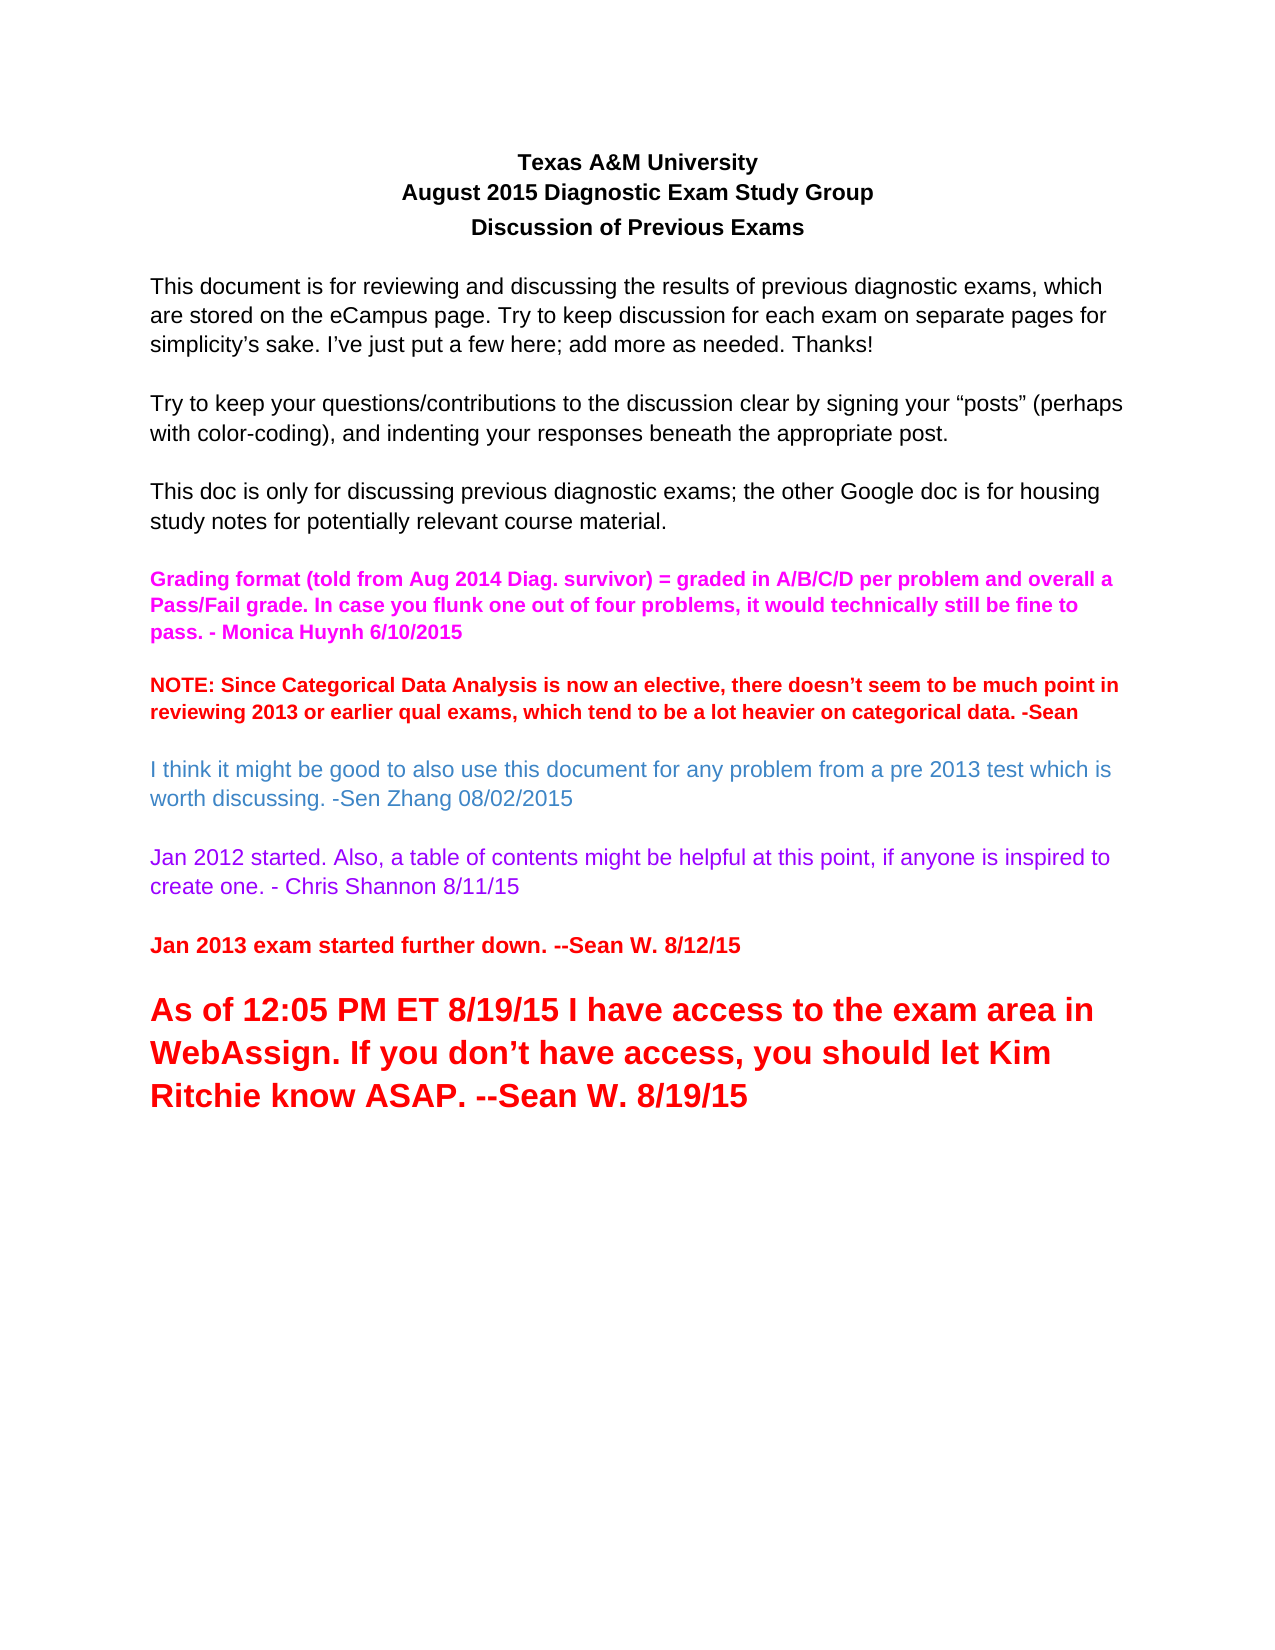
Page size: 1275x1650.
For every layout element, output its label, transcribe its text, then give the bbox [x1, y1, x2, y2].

text Jan 2012 started. Also, a table of contents might be helpful at this point, if anyone is inspired to create one. - Chris Shannon 8/11/15 [150, 845, 1125, 900]
text This doc is only for discussing previous diagnostic exams; the other Google doc is for housing study notes for potentially relevant course material. [150, 479, 1125, 534]
text I think it might be good to also use this document for any problem from a pre 2013 test which is worth discussing. -Sen Zhang 08/02/2015 [150, 757, 1125, 812]
text NOTE: Since Categorical Data Analysis is now an elective, there doesn’t seem to be much point in reviewing 2013 or earlier qual exams, which tend to be a lot heavier on categorical data. -Sean [150, 674, 1125, 724]
text Texas A&M University [150, 150, 1125, 176]
text Discussion of Previous Exams [150, 215, 1125, 240]
text August 2015 Diagnostic Exam Study Group [150, 179, 1125, 205]
text Try to keep your questions/contributions to the discussion clear by signing your “posts” (perhaps with color-coding), and indenting your responses beneath the appropriate post. [150, 391, 1125, 446]
text Grading format (told from Aug 2014 Diag. survivor) = graded in A/B/C/D per problem and overall a Pass/Fail grade. In case you flunk one out of four problems, it would technically still be fine to pass. - Monica Huynh 6/10/2015 [150, 567, 1125, 644]
text Jan 2013 exam started further down. --Sean W. 8/12/15 [150, 933, 1125, 958]
text This document is for reviewing and discussing the results of previous diagnostic exams, which are stored on the eCampus page. Try to keep discussion for each exam on separate pages for simplicity’s sake. I’ve just put a few here; add more as needed. Thanks! [150, 273, 1125, 358]
text As of 12:05 PM ET 8/19/15 I have access to the exam area in WebAssign. If you don’t have access, you should let Kim Ritchie know ASAP. --Sean W. 8/19/15 [150, 992, 1125, 1114]
